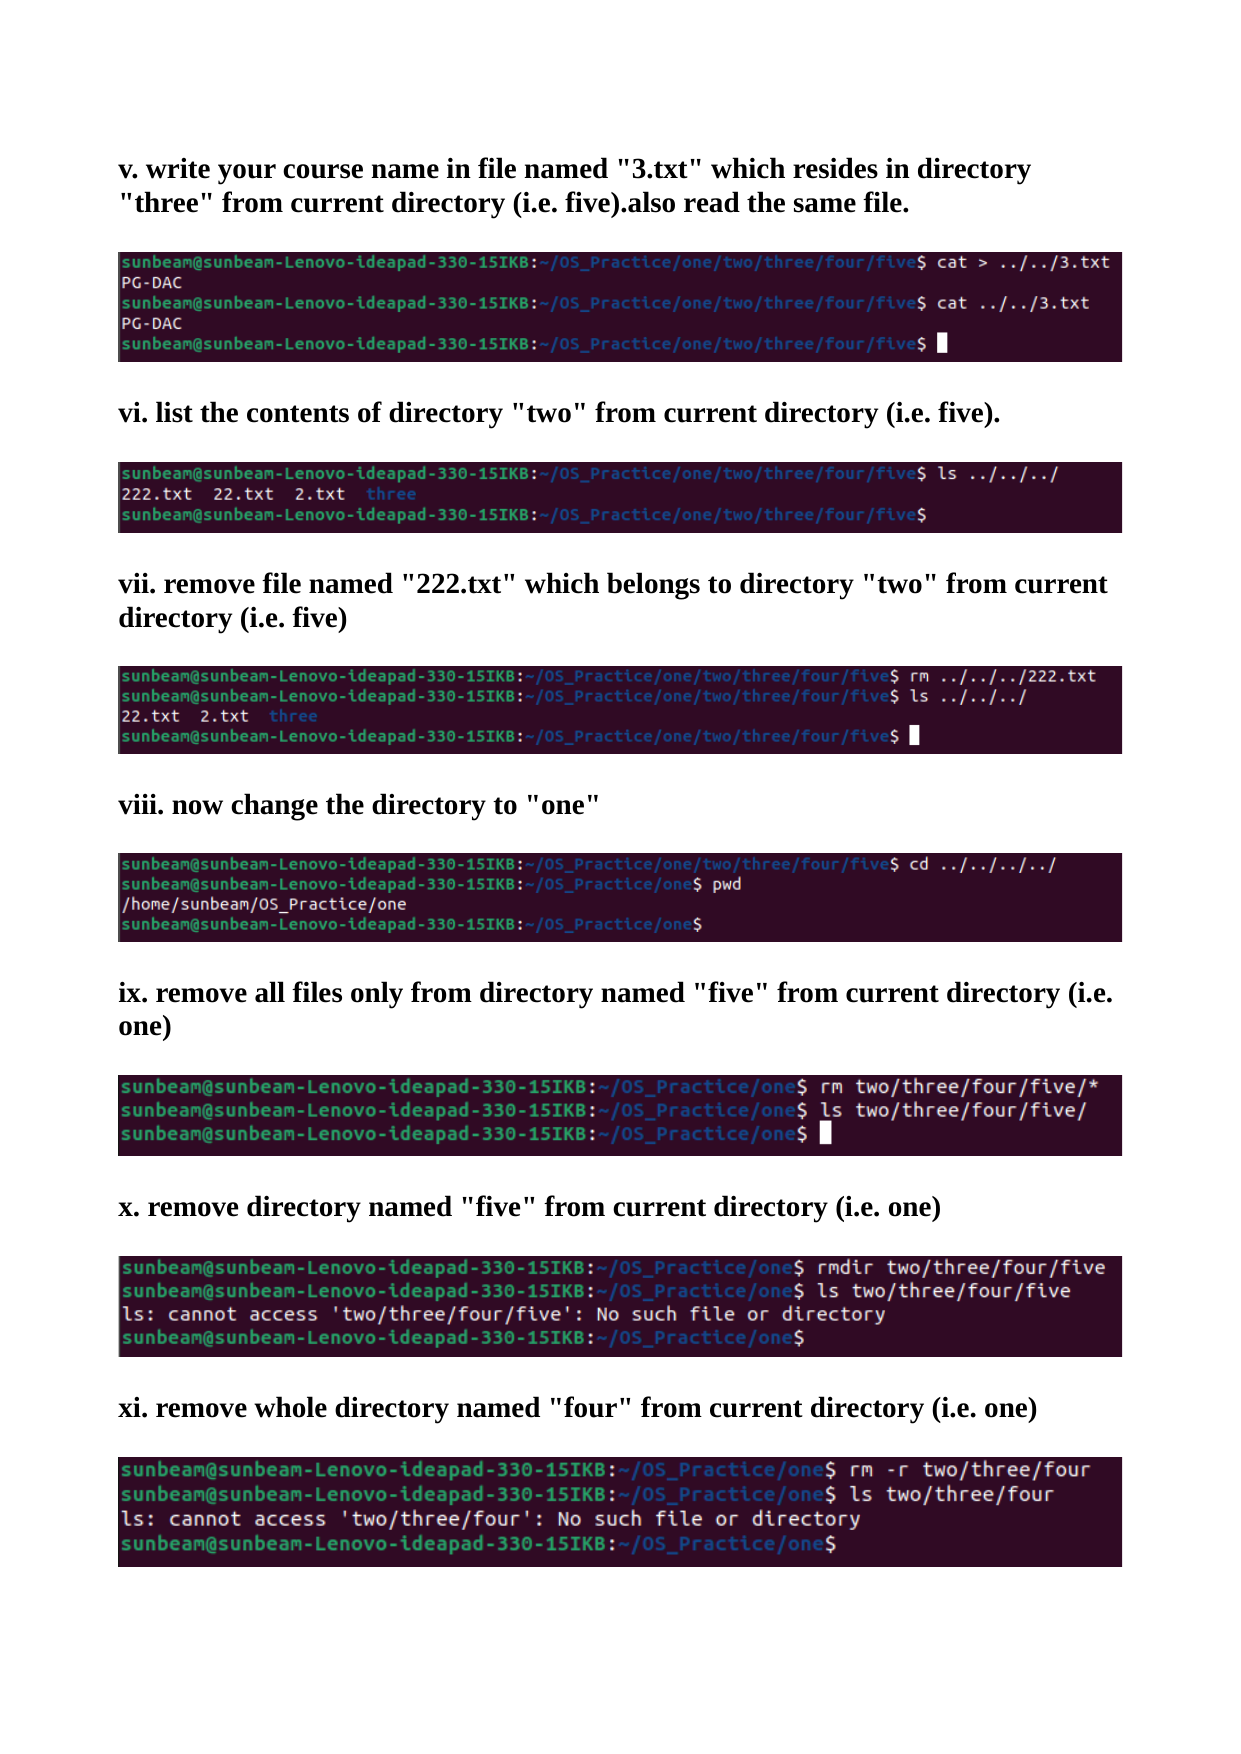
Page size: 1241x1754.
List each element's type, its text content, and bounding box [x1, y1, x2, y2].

text vi. list the contents of directory "two" from current directory (i.e. five). [118, 396, 1122, 429]
text x. remove directory named "five" from current directory (i.e. one) [118, 1189, 1122, 1223]
picture [118, 1075, 1123, 1156]
text viii. now change the directory to "one" [118, 787, 1122, 820]
picture [118, 666, 1123, 754]
text ix. remove all files only from directory named "five" from current directory (i.e. one) [118, 975, 1122, 1042]
text vii. remove file named "222.txt" which belongs to directory "two" from current directory (i.e. five) [118, 566, 1122, 633]
picture [118, 853, 1123, 942]
text xi. remove whole directory named "four" from current directory (i.e. one) [118, 1390, 1122, 1423]
picture [118, 252, 1123, 362]
picture [118, 1457, 1123, 1567]
text v. write your course name in file named "3.txt" which resides in directory "three" from current directory (i.e. five).also read the same file. [118, 152, 1122, 219]
picture [118, 1256, 1123, 1357]
picture [118, 462, 1123, 533]
